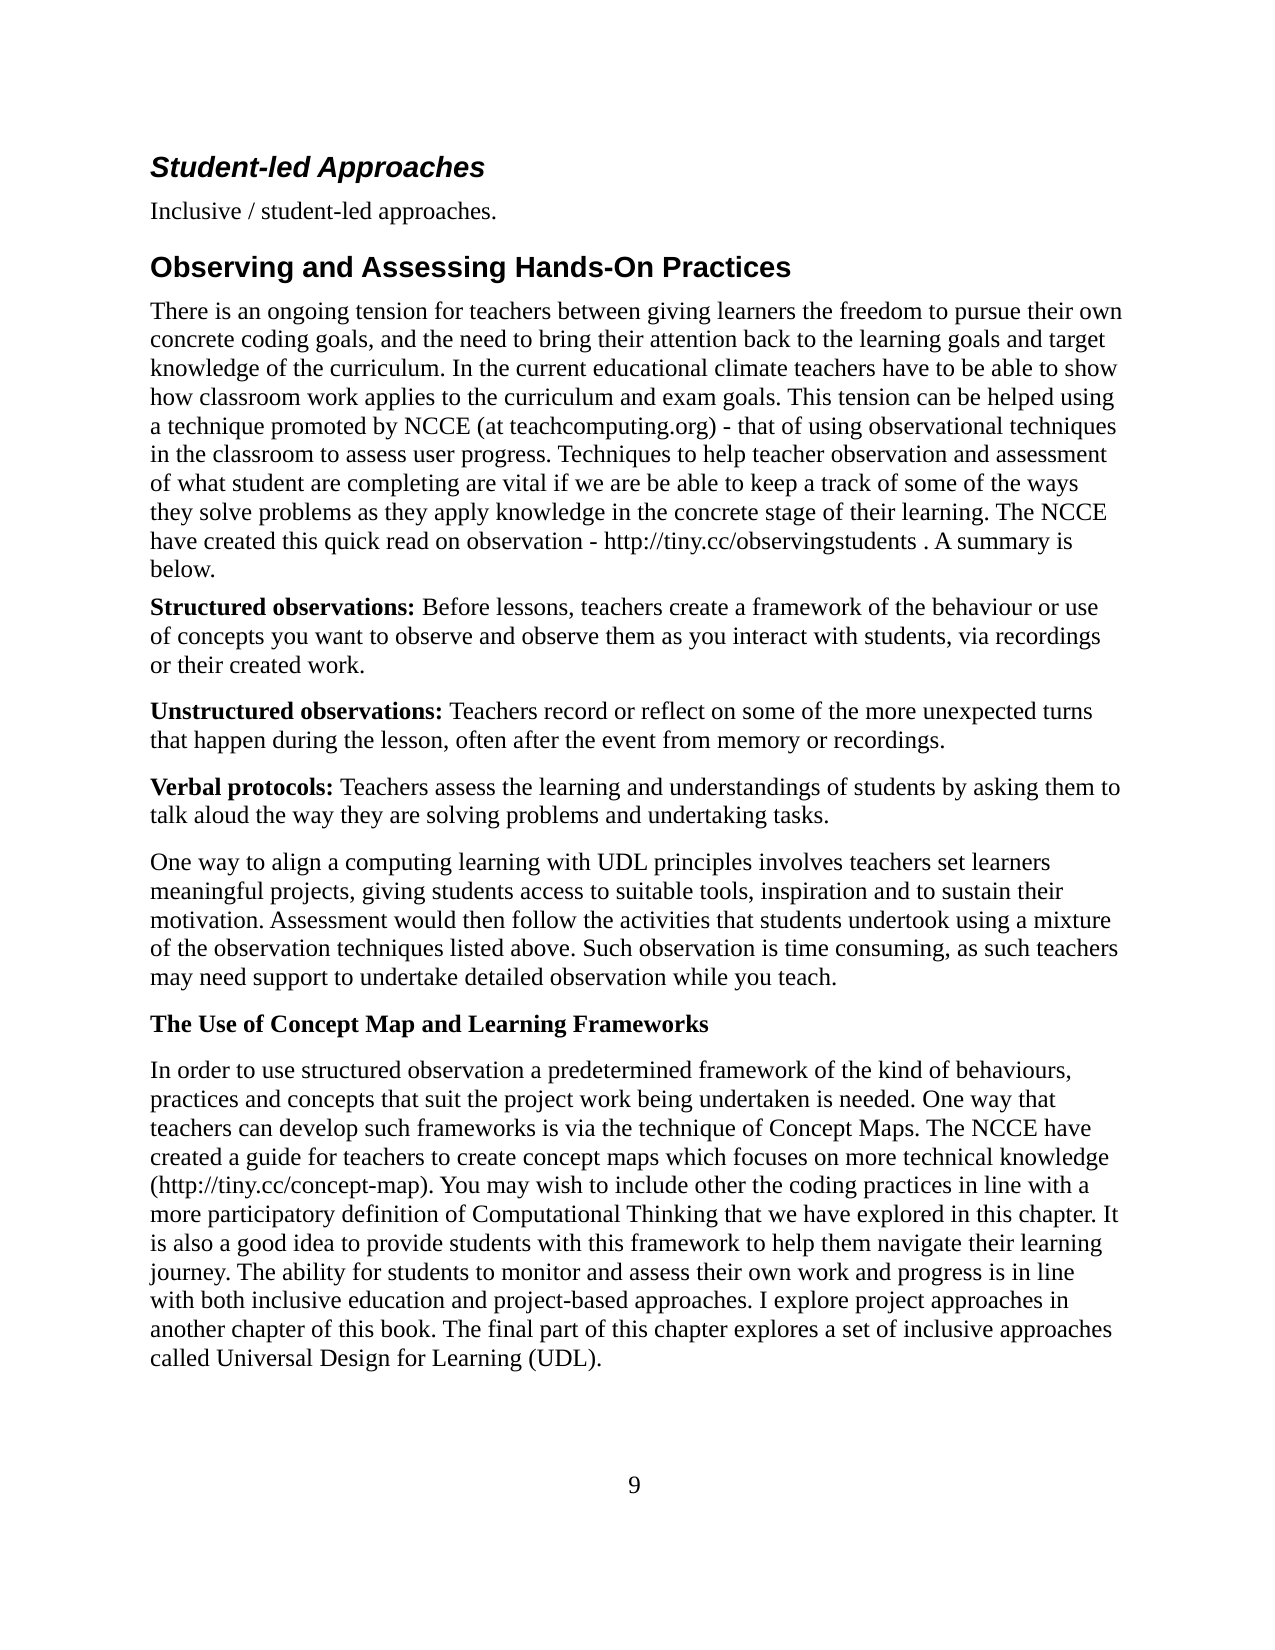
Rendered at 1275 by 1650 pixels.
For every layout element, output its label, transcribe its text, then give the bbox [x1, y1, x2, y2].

text Verbal protocols: Teachers assess the learning and understandings of students by asking them to talk aloud the way they are solving problems and undertaking tasks. [150, 772, 1125, 829]
text Structured observations: Before lessons, teachers create a framework of the behaviour or use of concepts you want to observe and observe them as you interact with students, via recordings or their created work. [150, 592, 1125, 678]
text In order to use structured observation a predetermined framework of the kind of behaviours, practices and concepts that suit the project work being undertaken is needed. One way that teachers can develop such frameworks is via the technique of Concept Maps. The NCCE have created a guide for teachers to create concept maps which focuses on more technical knowledge (http://tiny.cc/concept-map). You may wish to include other the coding practices in line with a more participatory definition of Computational Thinking that we have explored in this chapter. It is also a good idea to provide students with this framework to help them navigate their learning journey. The ability for students to monitor and assess their own work and progress is in line with both inclusive education and project-based approaches. I explore project approaches in another chapter of this book. The final part of this chapter explores a set of inclusive approaches called Universal Design for Learning (UDL). [150, 1056, 1125, 1372]
text Unstructured observations: Teachers record or reflect on some of the more unexpected turns that happen during the lesson, often after the event from memory or recordings. [150, 696, 1125, 754]
subtitle Observing and Assessing Hands-On Practices [150, 250, 1125, 283]
text There is an ongoing tension for teachers between giving learners the freedom to pursue their own concrete coding goals, and the need to bring their attention back to the learning goals and target knowledge of the curriculum. In the current educational climate teachers have to be able to show how classroom work applies to the curriculum and exam goals. This tension can be helped using a technique promoted by NCCE (at teachcomputing.org) - that of using observational techniques in the classroom to assess user progress. Techniques to help teacher observation and assessment of what student are completing are vital if we are be able to keep a track of some of the ways they solve problems as they apply knowledge in the concrete stage of their learning. The NCCE have created this quick read on observation - http://tiny.cc/observingstudents . A summary is below. [150, 296, 1125, 583]
text The Use of Concept Map and Learning Frameworks [150, 1009, 1125, 1038]
subtitle Student-led Approaches [150, 150, 1125, 183]
text One way to align a computing learning with UDL principles involves teachers set learners meaningful projects, giving students access to suitable tools, inspiration and to sustain their motivation. Assessment would then follow the activities that students undertook using a mixture of the observation techniques listed above. Such observation is time consuming, as such teachers may need support to undertake detailed observation while you teach. [150, 847, 1125, 991]
text Inclusive / student-led approaches. [150, 196, 1125, 225]
